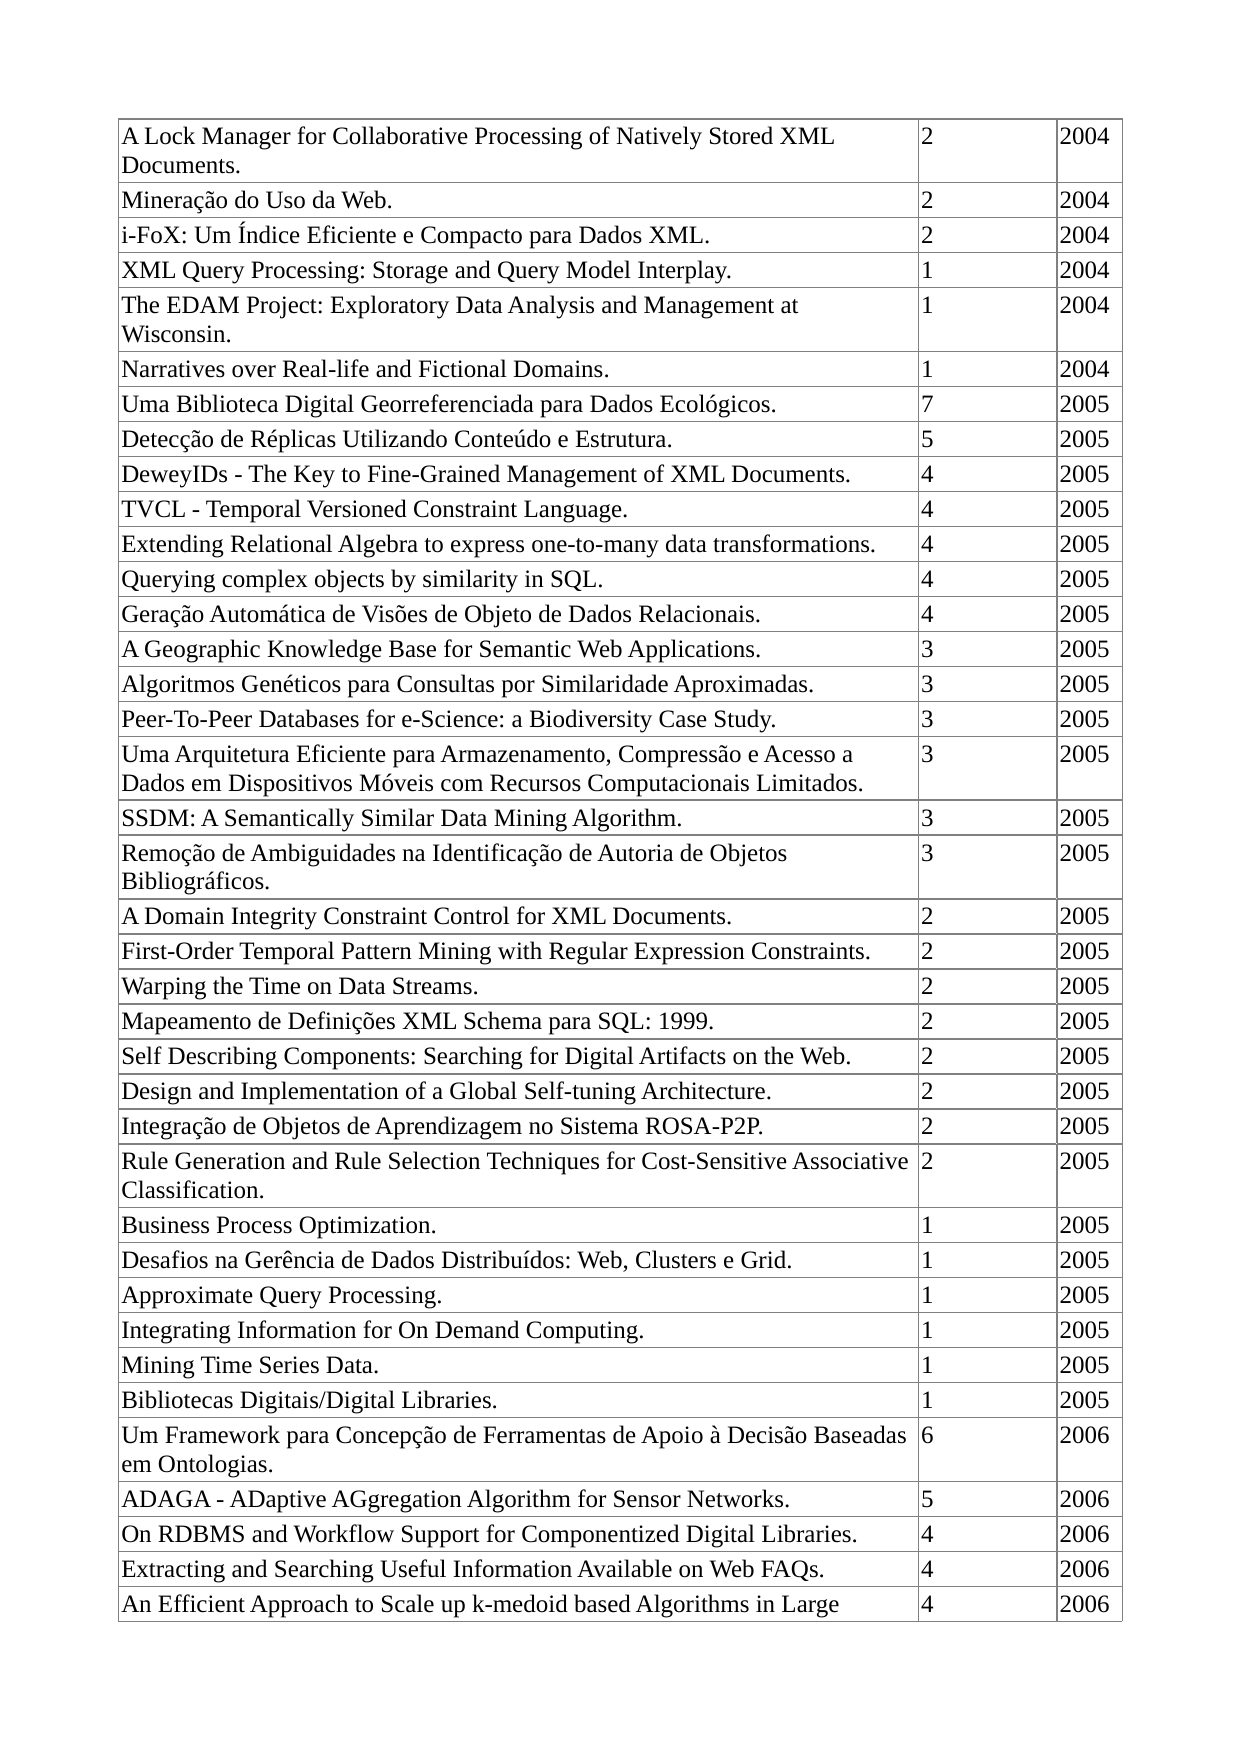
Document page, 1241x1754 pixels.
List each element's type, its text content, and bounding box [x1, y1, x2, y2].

table_cell 2005 [1058, 492, 1122, 526]
table_cell 2005 [1058, 1243, 1122, 1277]
table_cell 2 [919, 1110, 1056, 1143]
table_cell 4 [919, 1552, 1056, 1586]
table_cell 1 [919, 1383, 1056, 1417]
table_cell XML Query Processing: Storage and Query Model Interplay. [119, 253, 918, 287]
table_cell 2 [919, 120, 1056, 182]
table_cell Mineração do Uso da Web. [119, 183, 918, 217]
table_cell 1 [919, 1208, 1056, 1242]
table_cell Algoritmos Genéticos para Consultas por Similaridade Aproximadas. [119, 667, 918, 701]
table_cell 4 [919, 1517, 1056, 1551]
table_cell 6 [919, 1418, 1056, 1481]
table_cell 2004 [1058, 253, 1122, 287]
table_cell 2006 [1058, 1418, 1122, 1481]
table_cell 3 [919, 632, 1056, 666]
table_cell Extracting and Searching Useful Information Available on Web FAQs. [119, 1552, 918, 1586]
table_cell 5 [919, 422, 1056, 456]
table_cell 2005 [1058, 632, 1122, 666]
table_cell 2 [919, 1040, 1056, 1073]
table_cell 2 [919, 1075, 1056, 1108]
table_cell 2004 [1058, 120, 1122, 182]
table_cell i-FoX: Um Índice Eficiente e Compacto para Dados XML. [119, 218, 918, 252]
table_cell 2 [919, 218, 1056, 252]
table_cell Warping the Time on Data Streams. [119, 970, 918, 1003]
table_cell 2005 [1058, 422, 1122, 456]
table_cell Extending Relational Algebra to express one-to-many data transformations. [119, 527, 918, 561]
table_cell 2005 [1058, 667, 1122, 701]
table_cell 2 [919, 1005, 1056, 1038]
table_cell Um Framework para Concepção de Ferramentas de Apoio à Decisão Baseadas em Ontologias. [119, 1418, 918, 1481]
table_cell 2004 [1058, 183, 1122, 217]
table_cell On RDBMS and Workflow Support for Componentized Digital Libraries. [119, 1517, 918, 1551]
table_cell 3 [919, 801, 1056, 834]
table_cell 2005 [1058, 1348, 1122, 1382]
table_cell 3 [919, 702, 1056, 736]
table_cell Geração Automática de Visões de Objeto de Dados Relacionais. [119, 597, 918, 631]
table_cell 1 [919, 1348, 1056, 1382]
table_cell 2005 [1058, 970, 1122, 1003]
table_cell SSDM: A Semantically Similar Data Mining Algorithm. [119, 801, 918, 834]
table_cell Design and Implementation of a Global Self-tuning Architecture. [119, 1075, 918, 1108]
table_cell 2005 [1058, 1278, 1122, 1312]
table_cell Bibliotecas Digitais/Digital Libraries. [119, 1383, 918, 1417]
table_cell 3 [919, 667, 1056, 701]
table_cell A Geographic Knowledge Base for Semantic Web Applications. [119, 632, 918, 666]
table_cell 1 [919, 288, 1056, 351]
table_cell 2005 [1058, 737, 1122, 799]
table_cell 2006 [1058, 1482, 1122, 1516]
table_cell 7 [919, 387, 1056, 421]
table_cell 1 [919, 1243, 1056, 1277]
table_cell Business Process Optimization. [119, 1208, 918, 1242]
table_cell 4 [919, 457, 1056, 491]
table_cell Mining Time Series Data. [119, 1348, 918, 1382]
table_cell Peer-To-Peer Databases for e-Science: a Biodiversity Case Study. [119, 702, 918, 736]
table_cell 2005 [1058, 1075, 1122, 1108]
table_cell 5 [919, 1482, 1056, 1516]
table_cell 2 [919, 935, 1056, 968]
table_cell 1 [919, 1313, 1056, 1347]
table_cell 2005 [1058, 1110, 1122, 1143]
table_cell 3 [919, 836, 1056, 898]
table_cell 3 [919, 737, 1056, 799]
table_cell 2006 [1058, 1517, 1122, 1551]
table_cell 1 [919, 1278, 1056, 1312]
table_cell Uma Biblioteca Digital Georreferenciada para Dados Ecológicos. [119, 387, 918, 421]
table_cell 2004 [1058, 352, 1122, 386]
table_cell 2 [919, 183, 1056, 217]
table_cell DeweyIDs - The Key to Fine-Grained Management of XML Documents. [119, 457, 918, 491]
table_cell 2005 [1058, 801, 1122, 834]
table_cell First-Order Temporal Pattern Mining with Regular Expression Constraints. [119, 935, 918, 968]
table_cell 2005 [1058, 1208, 1122, 1242]
table_cell 2006 [1058, 1552, 1122, 1586]
table_cell Desafios na Gerência de Dados Distribuídos: Web, Clusters e Grid. [119, 1243, 918, 1277]
table_cell A Lock Manager for Collaborative Processing of Natively Stored XML Documents. [119, 120, 918, 182]
table_cell ADAGA - ADaptive AGgregation Algorithm for Sensor Networks. [119, 1482, 918, 1516]
table_cell Integração de Objetos de Aprendizagem no Sistema ROSA-P2P. [119, 1110, 918, 1143]
table_cell 2005 [1058, 836, 1122, 898]
table_cell Approximate Query Processing. [119, 1278, 918, 1312]
table_cell 2 [919, 1145, 1056, 1207]
table_cell 2005 [1058, 900, 1122, 933]
table_cell The EDAM Project: Exploratory Data Analysis and Management at Wisconsin. [119, 288, 918, 351]
table_cell 2 [919, 970, 1056, 1003]
table_cell 1 [919, 253, 1056, 287]
table_cell Uma Arquitetura Eficiente para Armazenamento, Compressão e Acesso a Dados em Dispositivos Móveis com Recursos Computacionais Limitados. [119, 737, 918, 799]
table_cell 4 [919, 597, 1056, 631]
table_cell 2005 [1058, 457, 1122, 491]
table_cell A Domain Integrity Constraint Control for XML Documents. [119, 900, 918, 933]
table_cell Querying complex objects by similarity in SQL. [119, 562, 918, 596]
table_cell 4 [919, 562, 1056, 596]
table_cell 2006 [1058, 1587, 1122, 1621]
table_cell Remoção de Ambiguidades na Identificação de Autoria de Objetos Bibliográficos. [119, 836, 918, 898]
table_cell 2005 [1058, 935, 1122, 968]
table_cell 4 [919, 1587, 1056, 1621]
table_cell 2005 [1058, 1383, 1122, 1417]
table_cell 2005 [1058, 1313, 1122, 1347]
table_cell An Efficient Approach to Scale up k-medoid based Algorithms in Large [119, 1587, 918, 1621]
table_cell Mapeamento de Definições XML Schema para SQL: 1999. [119, 1005, 918, 1038]
table_cell 2005 [1058, 1005, 1122, 1038]
table_cell 4 [919, 492, 1056, 526]
table_cell Rule Generation and Rule Selection Techniques for Cost-Sensitive Associative Classification. [119, 1145, 918, 1207]
table_cell 2 [919, 900, 1056, 933]
table_cell 4 [919, 527, 1056, 561]
table_cell 2005 [1058, 597, 1122, 631]
table_cell 2005 [1058, 1040, 1122, 1073]
table_cell Narratives over Real-life and Fictional Domains. [119, 352, 918, 386]
table_cell 2004 [1058, 218, 1122, 252]
table_cell 2005 [1058, 1145, 1122, 1207]
table_cell Self Describing Components: Searching for Digital Artifacts on the Web. [119, 1040, 918, 1073]
table_cell 2005 [1058, 387, 1122, 421]
table_cell 2004 [1058, 288, 1122, 351]
table_cell Integrating Information for On Demand Computing. [119, 1313, 918, 1347]
table_cell TVCL - Temporal Versioned Constraint Language. [119, 492, 918, 526]
table_cell 2005 [1058, 702, 1122, 736]
table_cell 2005 [1058, 527, 1122, 561]
table_cell 2005 [1058, 562, 1122, 596]
table_cell 1 [919, 352, 1056, 386]
table_cell Detecção de Réplicas Utilizando Conteúdo e Estrutura. [119, 422, 918, 456]
